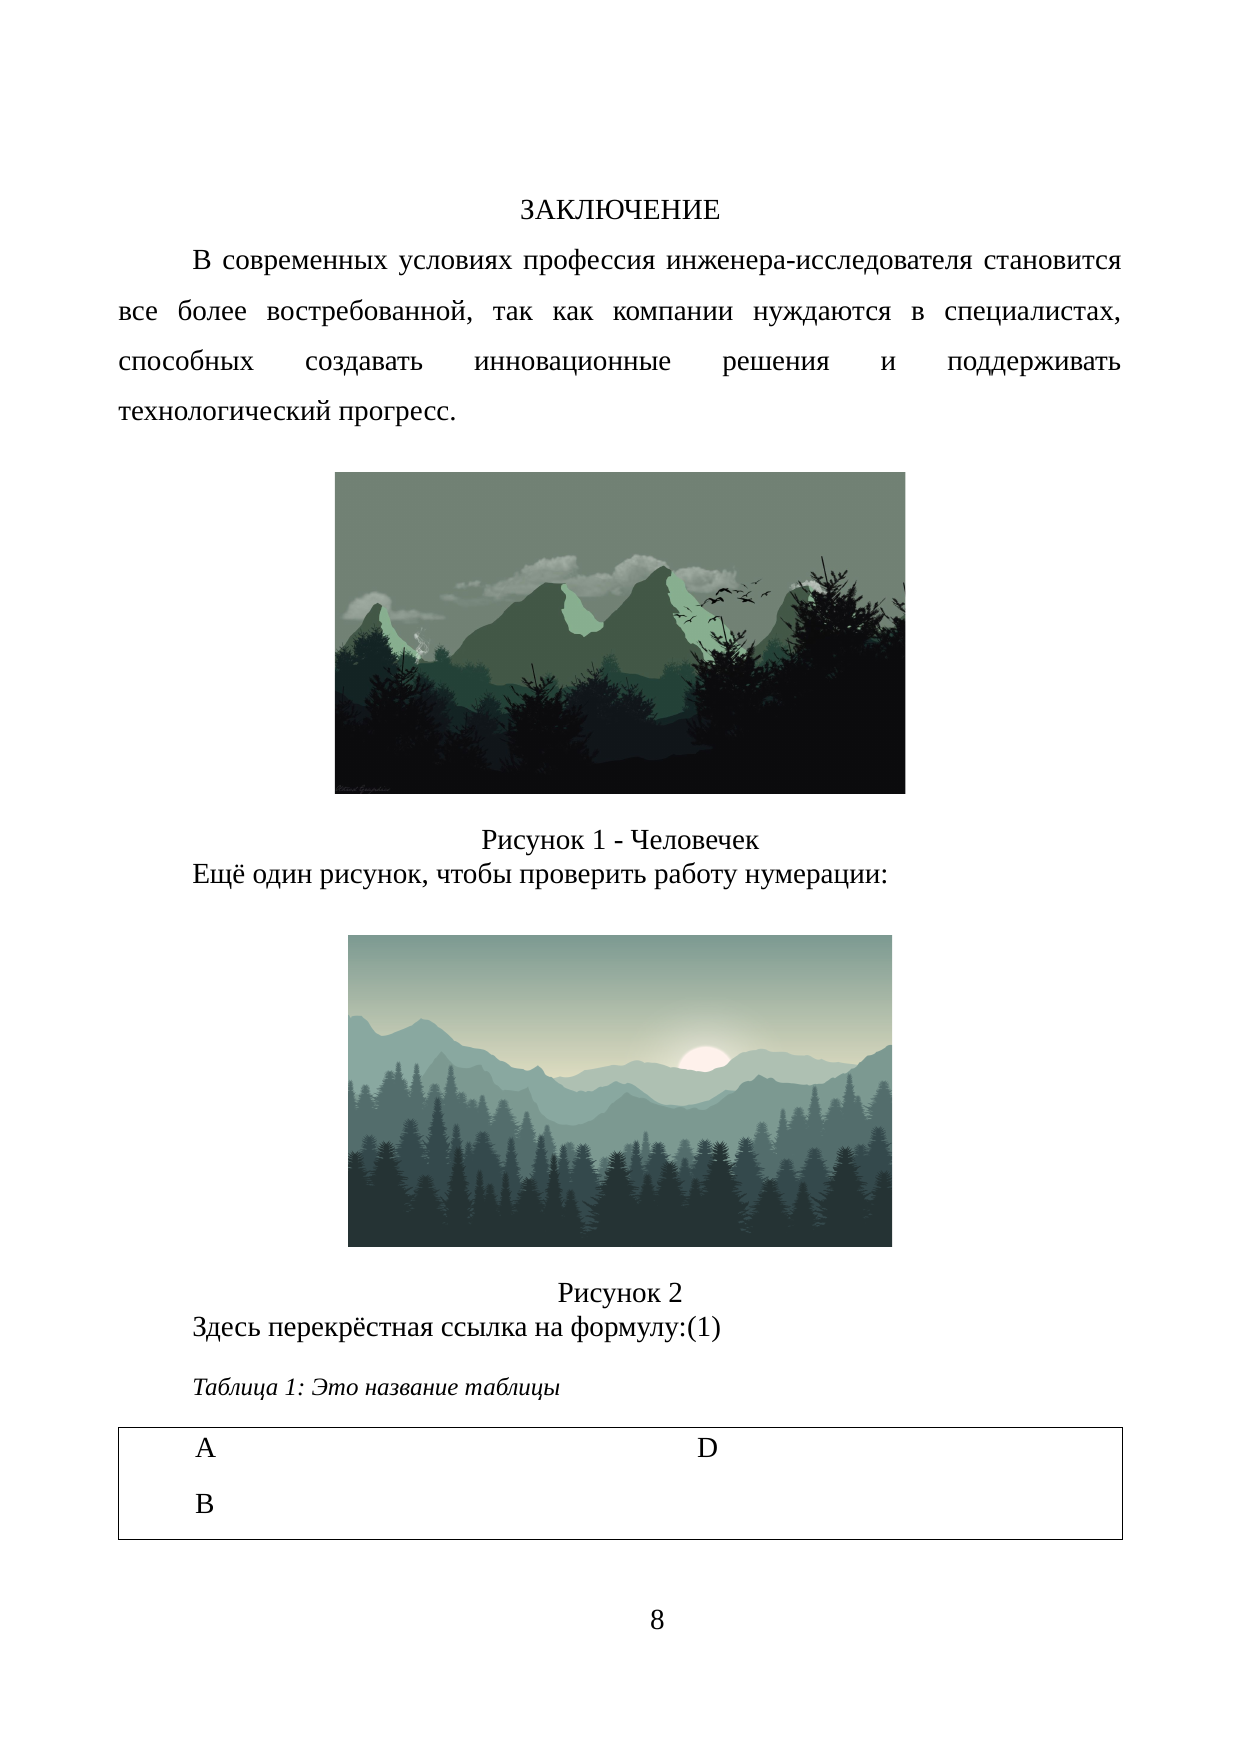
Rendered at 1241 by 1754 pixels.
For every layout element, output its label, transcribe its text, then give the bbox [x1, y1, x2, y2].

text Таблица 1: Это название таблицы [118, 1372, 1122, 1400]
text Здесь перекрёстная ссылка на формулу:(1) [118, 1309, 1122, 1342]
table_header A [119, 1428, 620, 1483]
subtitle ЗАКЛЮЧЕНИЕ [118, 192, 1122, 226]
text Рисунок 1 - Человечек [118, 822, 1122, 856]
text Рисунок 2 [118, 1275, 1122, 1309]
text Ещё один рисунок, чтобы проверить работу нумерации: [118, 856, 1122, 889]
picture [348, 935, 893, 1247]
table_header D [620, 1428, 1122, 1483]
picture [334, 472, 906, 794]
text В современных условиях профессия инженера-исследователя становится все более востребованной, так как компании нуждаются в специалистах, способных создавать инновационные решения и поддерживать технологический прогресс. [118, 242, 1122, 427]
table_cell B [119, 1483, 1122, 1539]
